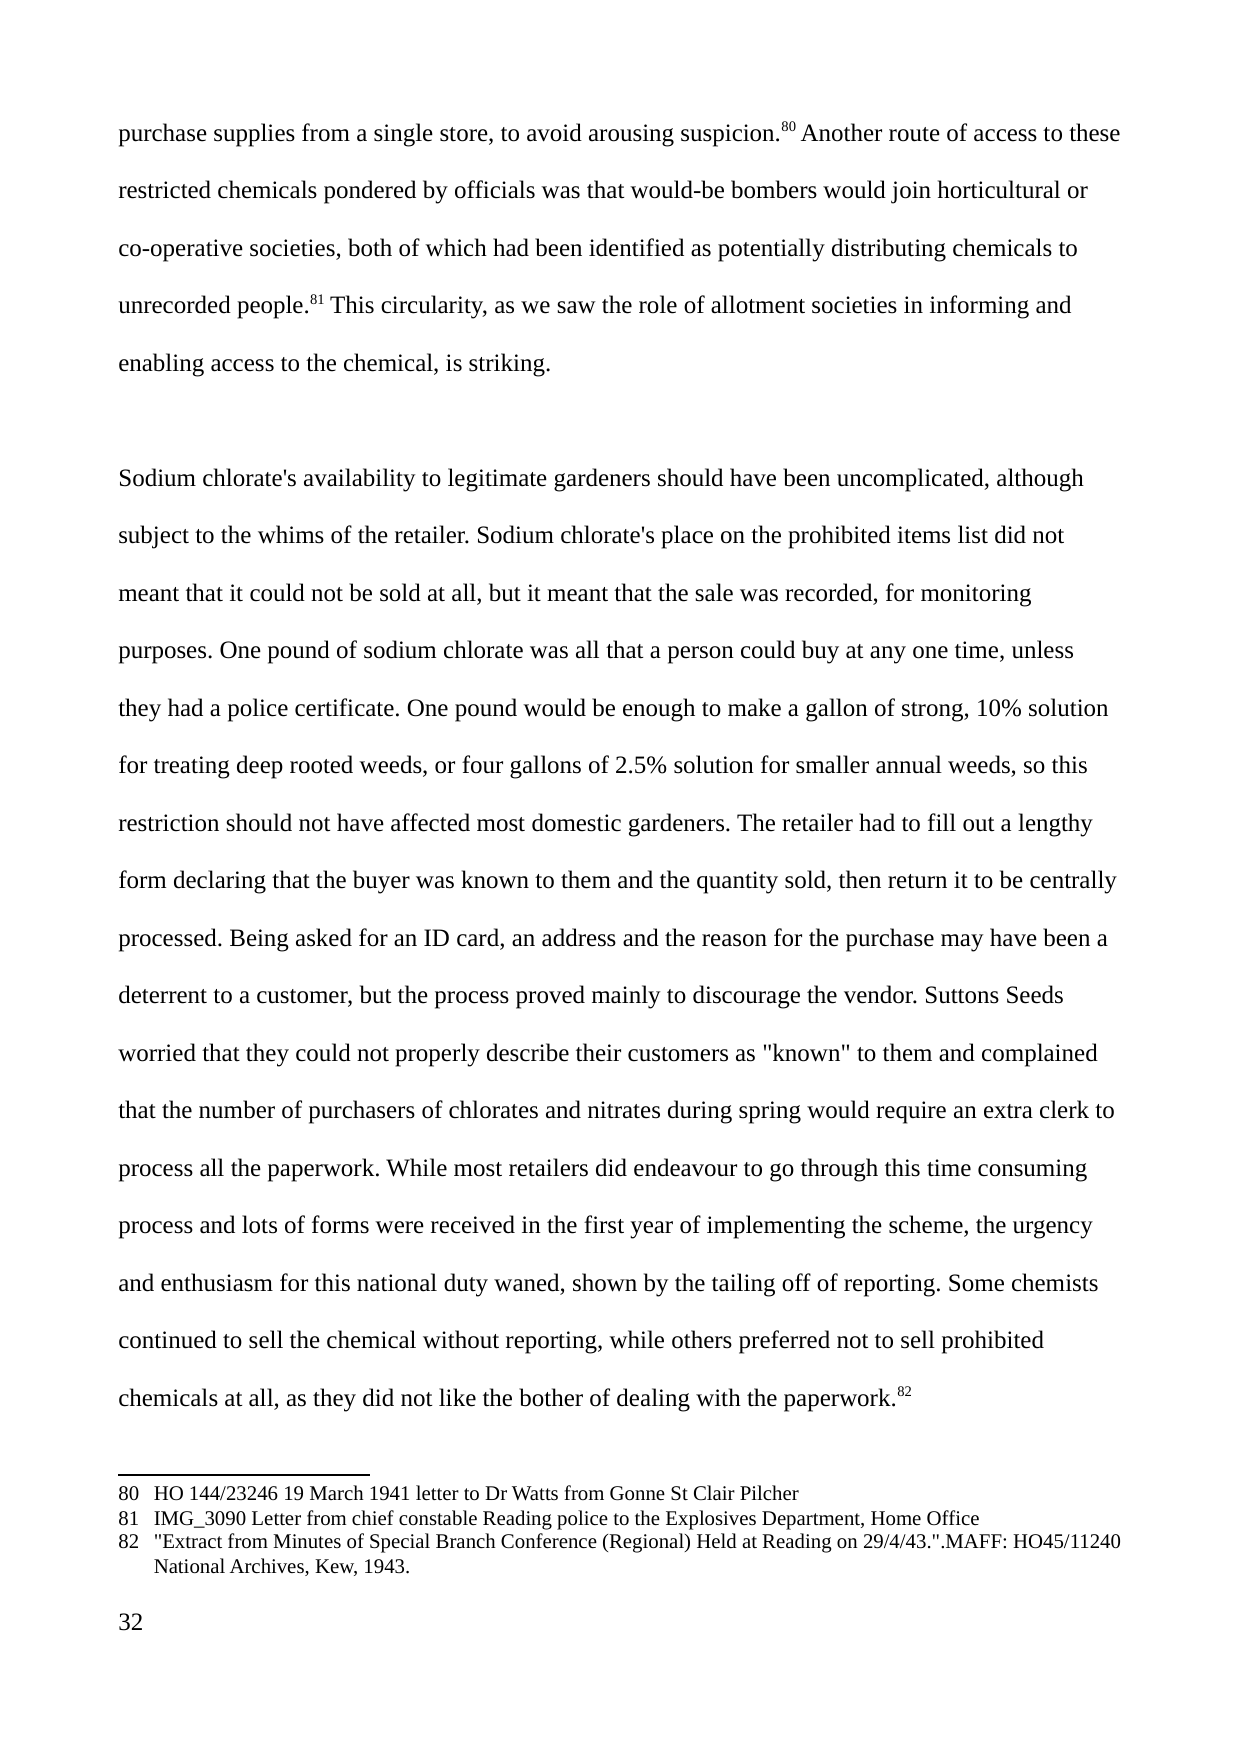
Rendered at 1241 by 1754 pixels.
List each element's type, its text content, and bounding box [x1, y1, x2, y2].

text IMG_3090 Letter from chief constable Reading police to the Explosives Department, Home Office [118, 1505, 1122, 1529]
text purchase supplies from a single store, to avoid arousing suspicion. Another route of access to these restricted chemicals pondered by officials was that would-be bombers would join horticultural or co-operative societies, both of which had been identified as potentially distributing chemicals to unrecorded people. This circularity, as we saw the role of allotment societies in informing and enabling access to the chemical, is striking. [118, 118, 1122, 377]
text HO 144/23246 19 March 1941 letter to Dr Watts from Gonne St Clair Pilcher [118, 1481, 1122, 1505]
text Sodium chlorate's availability to legitimate gardeners should have been uncomplicated, although subject to the whims of the retailer. Sodium chlorate's place on the prohibited items list did not meant that it could not be sold at all, but it meant that the sale was recorded, for monitoring purposes. One pound of sodium chlorate was all that a person could buy at any one time, unless they had a police certificate. One pound would be enough to make a gallon of strong, 10% solution for treating deep rooted weeds, or four gallons of 2.5% solution for smaller annual weeds, so this restriction should not have affected most domestic gardeners. The retailer had to fill out a lengthy form declaring that the buyer was known to them and the quantity sold, then return it to be centrally processed. Being asked for an ID card, an address and the reason for the purchase may have been a deterrent to a customer, but the process proved mainly to discourage the vendor. Suttons Seeds worried that they could not properly describe their customers as "known" to them and complained that the number of purchasers of chlorates and nitrates during spring would require an extra clerk to process all the paperwork. While most retailers did endeavour to go through this time consuming process and lots of forms were received in the first year of implementing the scheme, the urgency and enthusiasm for this national duty waned, shown by the tailing off of reporting. Some chemists continued to sell the chemical without reporting, while others preferred not to sell prohibited chemicals at all, as they did not like the bother of dealing with the paperwork. [118, 463, 1122, 1412]
text "Extract from Minutes of Special Branch Conference (Regional) Held at Reading on 29/4/43.".MAFF: HO45/11240 National Archives, Kew, 1943. [118, 1529, 1122, 1578]
